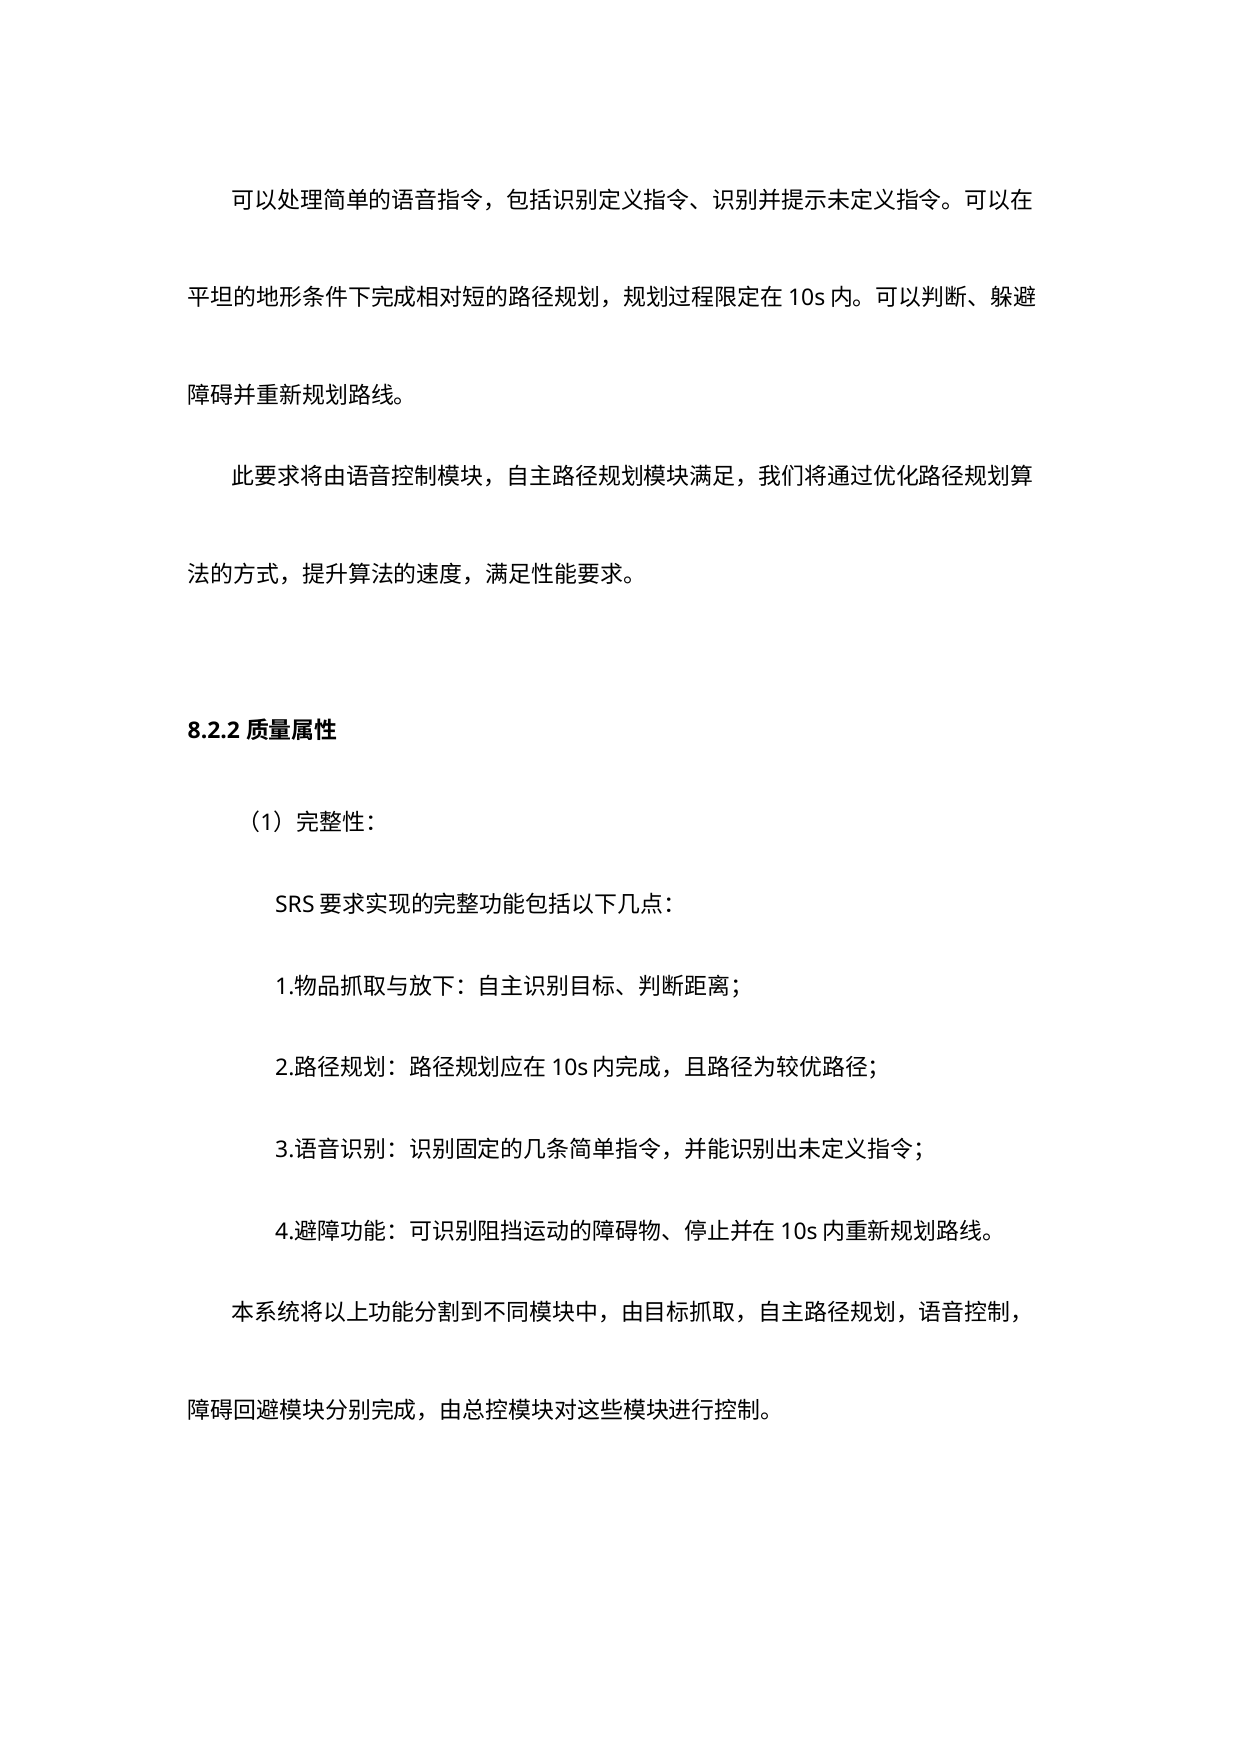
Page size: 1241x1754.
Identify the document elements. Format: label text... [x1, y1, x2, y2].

text 可以处理简单的语音指令，包括识别定义指令、识别并提示未定义指令。可以在平坦的地形条件下完成相对短的路径规划，规划过程限定在10s内。可以判断、躲避障碍并重新规划路线。 [187, 162, 1053, 422]
text 2.路径规划：路径规划应在10s内完成，且路径为较优路径； [187, 1030, 1053, 1095]
text （1）完整性： [187, 785, 1053, 850]
text 本系统将以上功能分割到不同模块中，由目标抓取，自主路径规划，语音控制，障碍回避模块分别完成，由总控模块对这些模块进行控制。 [187, 1275, 1053, 1437]
text 4.避障功能：可识别阻挡运动的障碍物、停止并在10s内重新规划路线。 [187, 1193, 1053, 1258]
subtitle 8.2.2 质量属性 [187, 693, 1053, 758]
text 此要求将由语音控制模块，自主路径规划模块满足，我们将通过优化路径规划算法的方式，提升算法的速度，满足性能要求。 [187, 438, 1053, 601]
text 1.物品抓取与放下：自主识别目标、判断距离； [187, 948, 1053, 1013]
text SRS要求实现的完整功能包括以下几点： [187, 866, 1053, 931]
text 3.语音识别：识别固定的几条简单指令，并能识别出未定义指令； [187, 1111, 1053, 1176]
